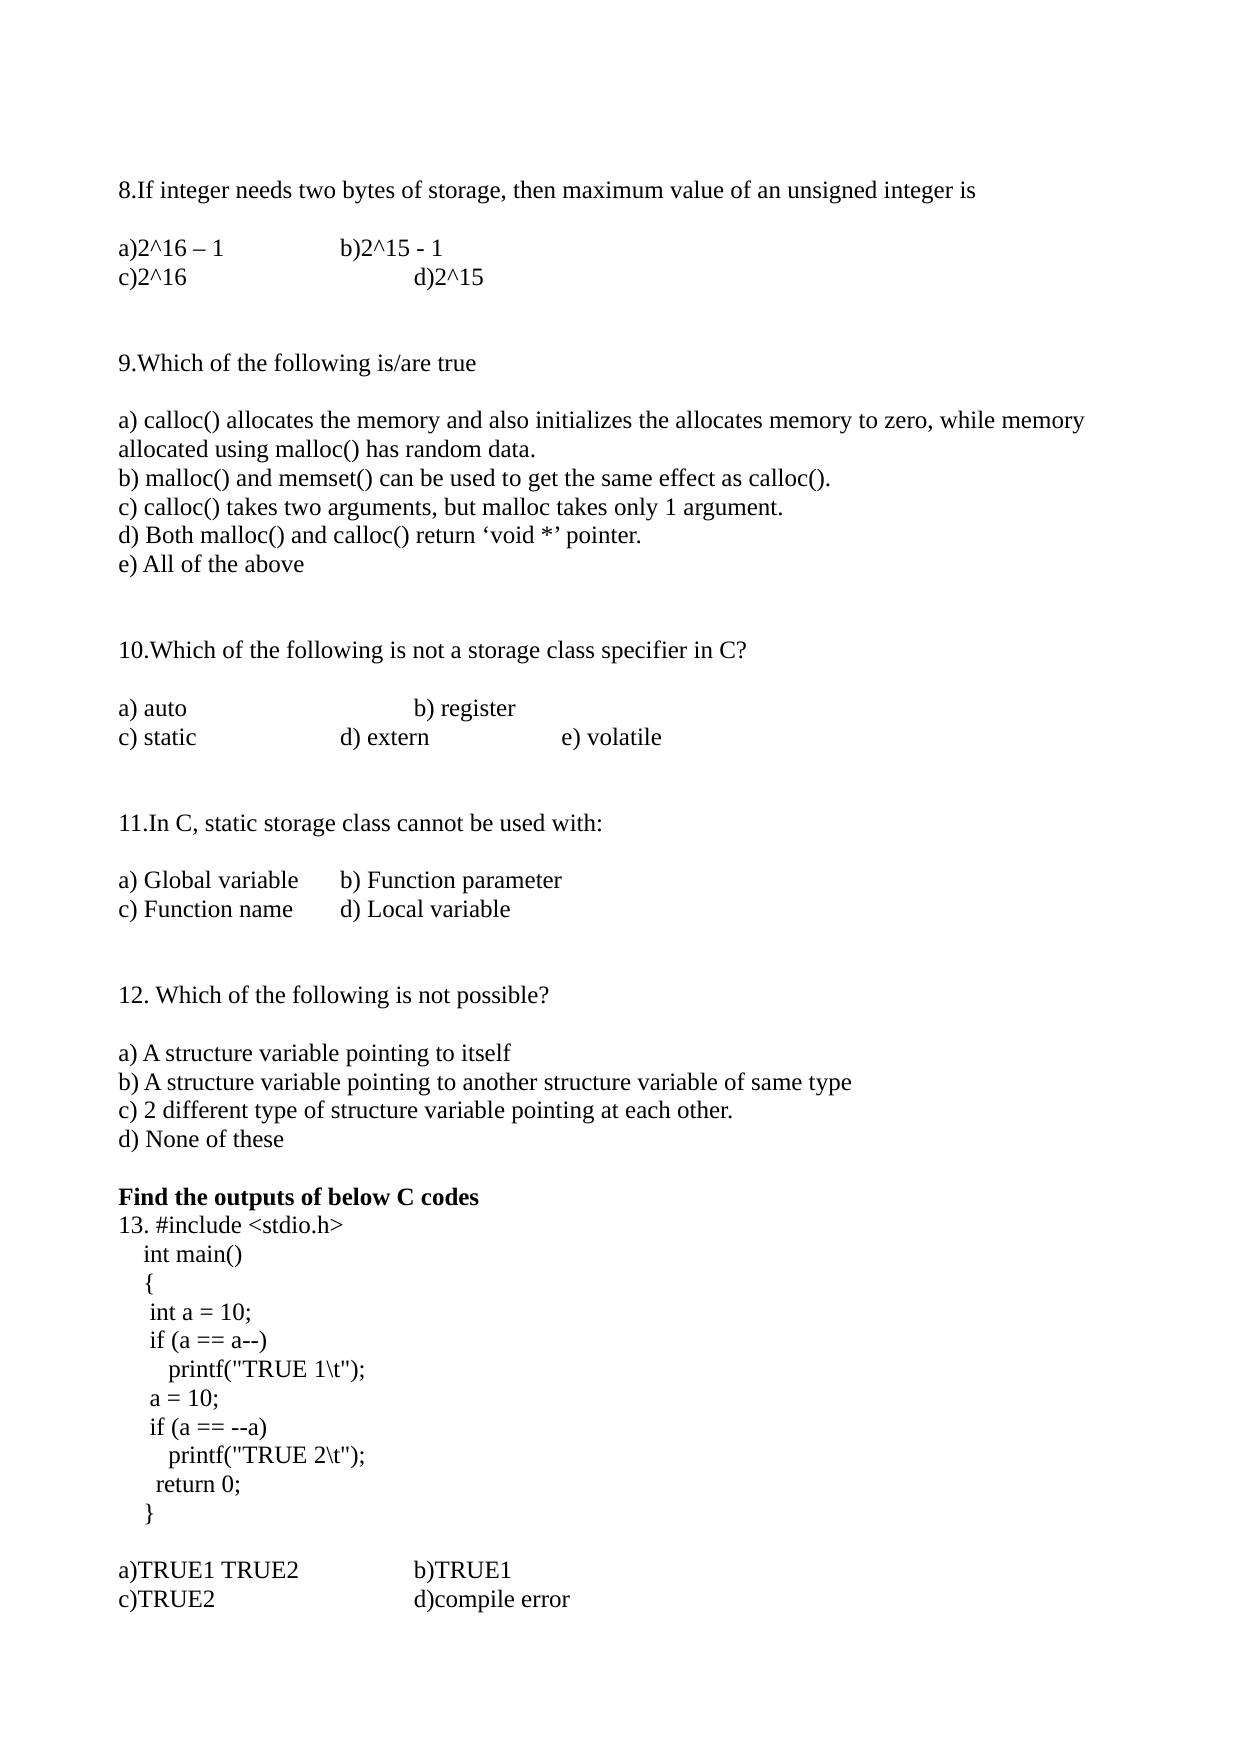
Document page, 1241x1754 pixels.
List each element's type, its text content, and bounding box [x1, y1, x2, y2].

text a) Global variable b) Function parameter [118, 866, 1122, 894]
text a)2^16 – 1 b)2^15 - 1 [118, 233, 1122, 262]
text a = 10; [118, 1383, 1122, 1412]
text a)TRUE1 TRUE2 b)TRUE1 [118, 1556, 1122, 1584]
text int main() [118, 1239, 1122, 1268]
text return 0; [118, 1469, 1122, 1498]
text Find the outputs of below C codes [118, 1153, 1122, 1211]
text d) None of these [118, 1124, 1122, 1153]
text c) calloc() takes two arguments, but malloc takes only 1 argument. [118, 492, 1122, 521]
text printf("TRUE 1\t"); [118, 1354, 1122, 1383]
text if (a == a--) [118, 1326, 1122, 1354]
text if (a == --a) [118, 1412, 1122, 1441]
text a) auto b) register [118, 693, 1122, 722]
text b) malloc() and memset() can be used to get the same effect as calloc(). [118, 463, 1122, 492]
text 12. Which of the following is not possible? [118, 981, 1122, 1009]
text 9.Which of the following is/are true [118, 348, 1122, 377]
text a) A structure variable pointing to itself [118, 1038, 1122, 1067]
text c) static d) extern e) volatile [118, 722, 1122, 751]
text 8.If integer needs two bytes of storage, then maximum value of an unsigned integer is [118, 176, 1122, 204]
text 10.Which of the following is not a storage class specifier in C? [118, 636, 1122, 664]
text { [118, 1268, 1122, 1297]
text } [118, 1498, 1122, 1527]
text c)TRUE2 d)compile error [118, 1584, 1122, 1613]
text c)2^16 d)2^15 [118, 262, 1122, 291]
text 11.In C, static storage class cannot be used with: [118, 808, 1122, 837]
text 13. #include <stdio.h> [118, 1211, 1122, 1239]
text a) calloc() allocates the memory and also initializes the allocates memory to zero, while memory allocated using malloc() has random data. [118, 406, 1122, 463]
text int a = 10; [118, 1297, 1122, 1326]
text printf("TRUE 2\t"); [118, 1441, 1122, 1469]
text c) Function name d) Local variable [118, 894, 1122, 923]
text e) All of the above [118, 549, 1122, 578]
text b) A structure variable pointing to another structure variable of same type [118, 1067, 1122, 1096]
text d) Both malloc() and calloc() return ‘void *’ pointer. [118, 521, 1122, 549]
text c) 2 different type of structure variable pointing at each other. [118, 1096, 1122, 1124]
